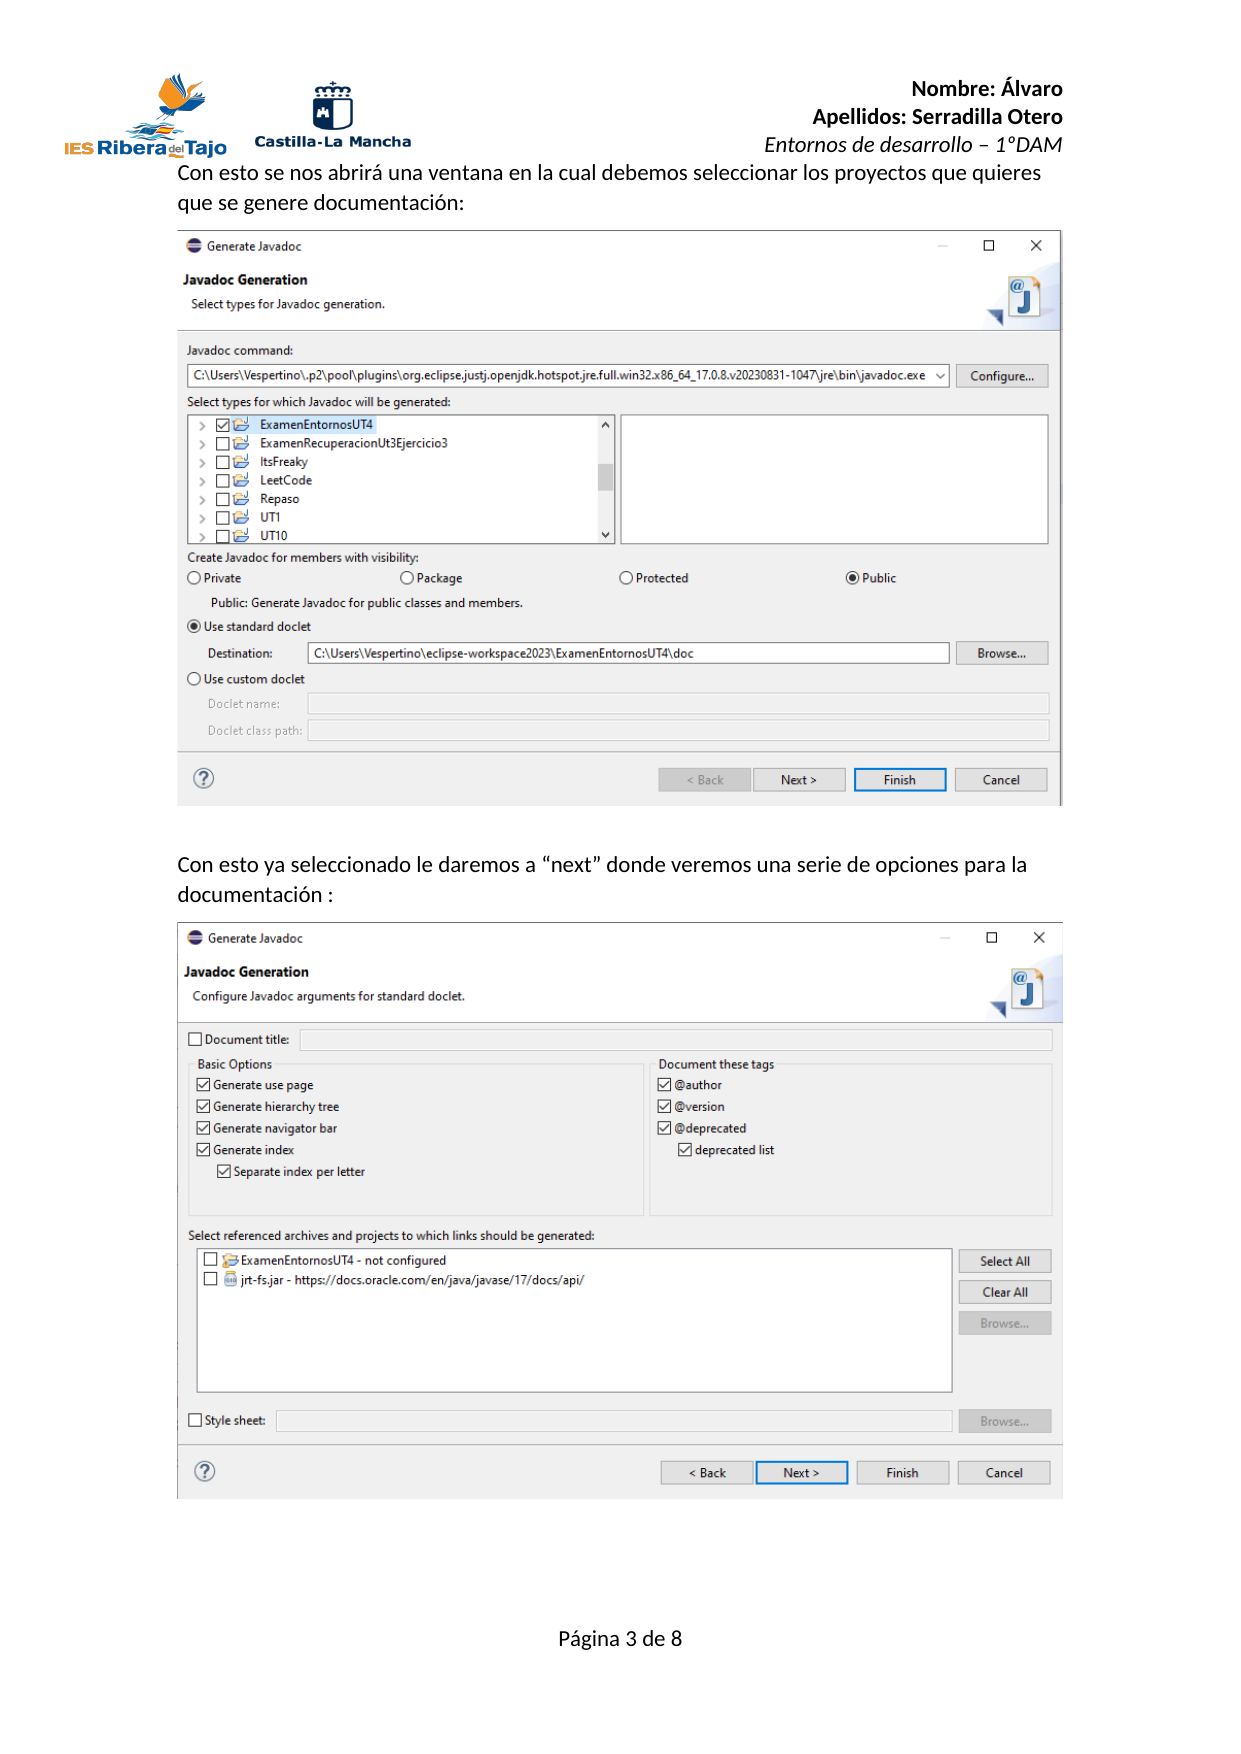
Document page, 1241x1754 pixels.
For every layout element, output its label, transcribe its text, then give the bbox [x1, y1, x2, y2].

text Con esto ya seleccionado le daremos a “next” donde veremos una serie de opciones para la documentación : [177, 850, 1063, 908]
picture [177, 230, 1063, 806]
picture [177, 922, 1063, 1499]
picture [65, 73, 227, 158]
text Con esto se nos abrirá una ventana en la cual debemos seleccionar los proyectos que quieres que se genere documentación: [177, 158, 1063, 216]
picture [233, 73, 432, 158]
